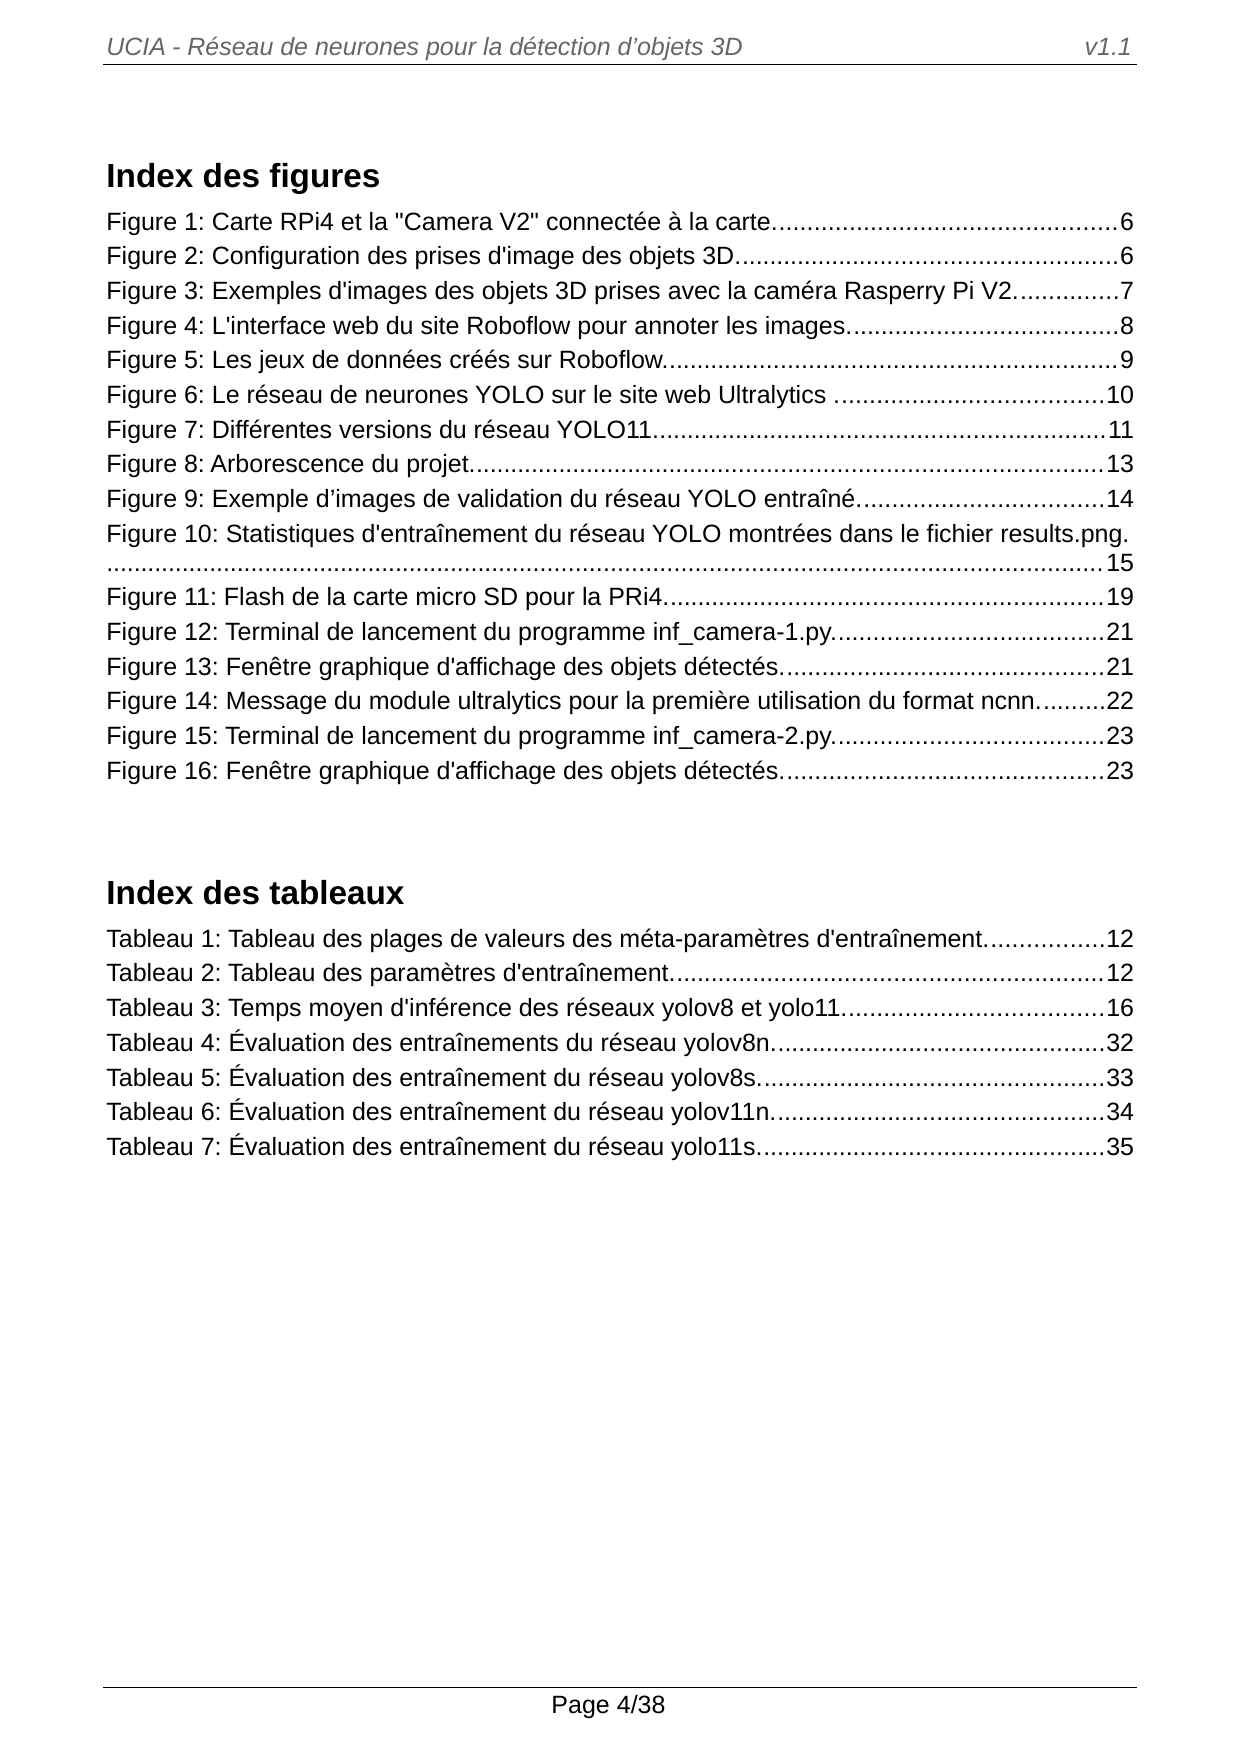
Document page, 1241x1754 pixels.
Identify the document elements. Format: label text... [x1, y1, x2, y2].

text Figure 8: Arborescence du projet. 13 [106, 449, 1134, 478]
subtitle Index des figures [106, 156, 1134, 194]
text Tableau 4: Évaluation des entraînements du réseau yolov8n. 32 [106, 1028, 1134, 1057]
text Figure 12: Terminal de lancement du programme inf_camera-1.py. 21 [106, 617, 1134, 646]
text Figure 13: Fenêtre graphique d'affichage des objets détectés. 21 [106, 652, 1134, 680]
text Figure 15: Terminal de lancement du programme inf_camera-2.py. 23 [106, 721, 1134, 750]
text Figure 9: Exemple d’images de validation du réseau YOLO entraîné. 14 [106, 484, 1134, 513]
text Figure 16: Fenêtre graphique d'affichage des objets détectés. 23 [106, 756, 1134, 784]
text Tableau 5: Évaluation des entraînement du réseau yolov8s. 33 [106, 1062, 1134, 1091]
subtitle Index des tableaux [106, 873, 1134, 911]
text Tableau 2: Tableau des paramètres d'entraînement. 12 [106, 958, 1134, 987]
text Figure 10: Statistiques d'entraînement du réseau YOLO montrées dans le fichier results.png. 15 [106, 519, 1134, 576]
text Figure 2: Configuration des prises d'image des objets 3D. 6 [106, 241, 1134, 270]
text Tableau 3: Temps moyen d'inférence des réseaux yolov8 et yolo11. 16 [106, 993, 1134, 1022]
text Figure 3: Exemples d'images des objets 3D prises avec la caméra Rasperry Pi V2. 7 [106, 276, 1134, 305]
text Figure 11: Flash de la carte micro SD pour la PRi4. 19 [106, 582, 1134, 611]
text Tableau 6: Évaluation des entraînement du réseau yolov11n. 34 [106, 1097, 1134, 1126]
text Figure 7: Différentes versions du réseau YOLO11. 11 [106, 415, 1134, 443]
text Figure 6: Le réseau de neurones YOLO sur le site web Ultralytics . 10 [106, 380, 1134, 409]
text Tableau 1: Tableau des plages de valeurs des méta-paramètres d'entraînement. 12 [106, 924, 1134, 952]
text Figure 14: Message du module ultralytics pour la première utilisation du format ncnn. 22 [106, 686, 1134, 715]
text Figure 5: Les jeux de données créés sur Roboflow. 9 [106, 345, 1134, 374]
text Figure 1: Carte RPi4 et la "Camera V2" connectée à la carte. 6 [106, 207, 1134, 235]
text Figure 4: L'interface web du site Roboflow pour annoter les images. 8 [106, 311, 1134, 339]
text Tableau 7: Évaluation des entraînement du réseau yolo11s. 35 [106, 1132, 1134, 1161]
